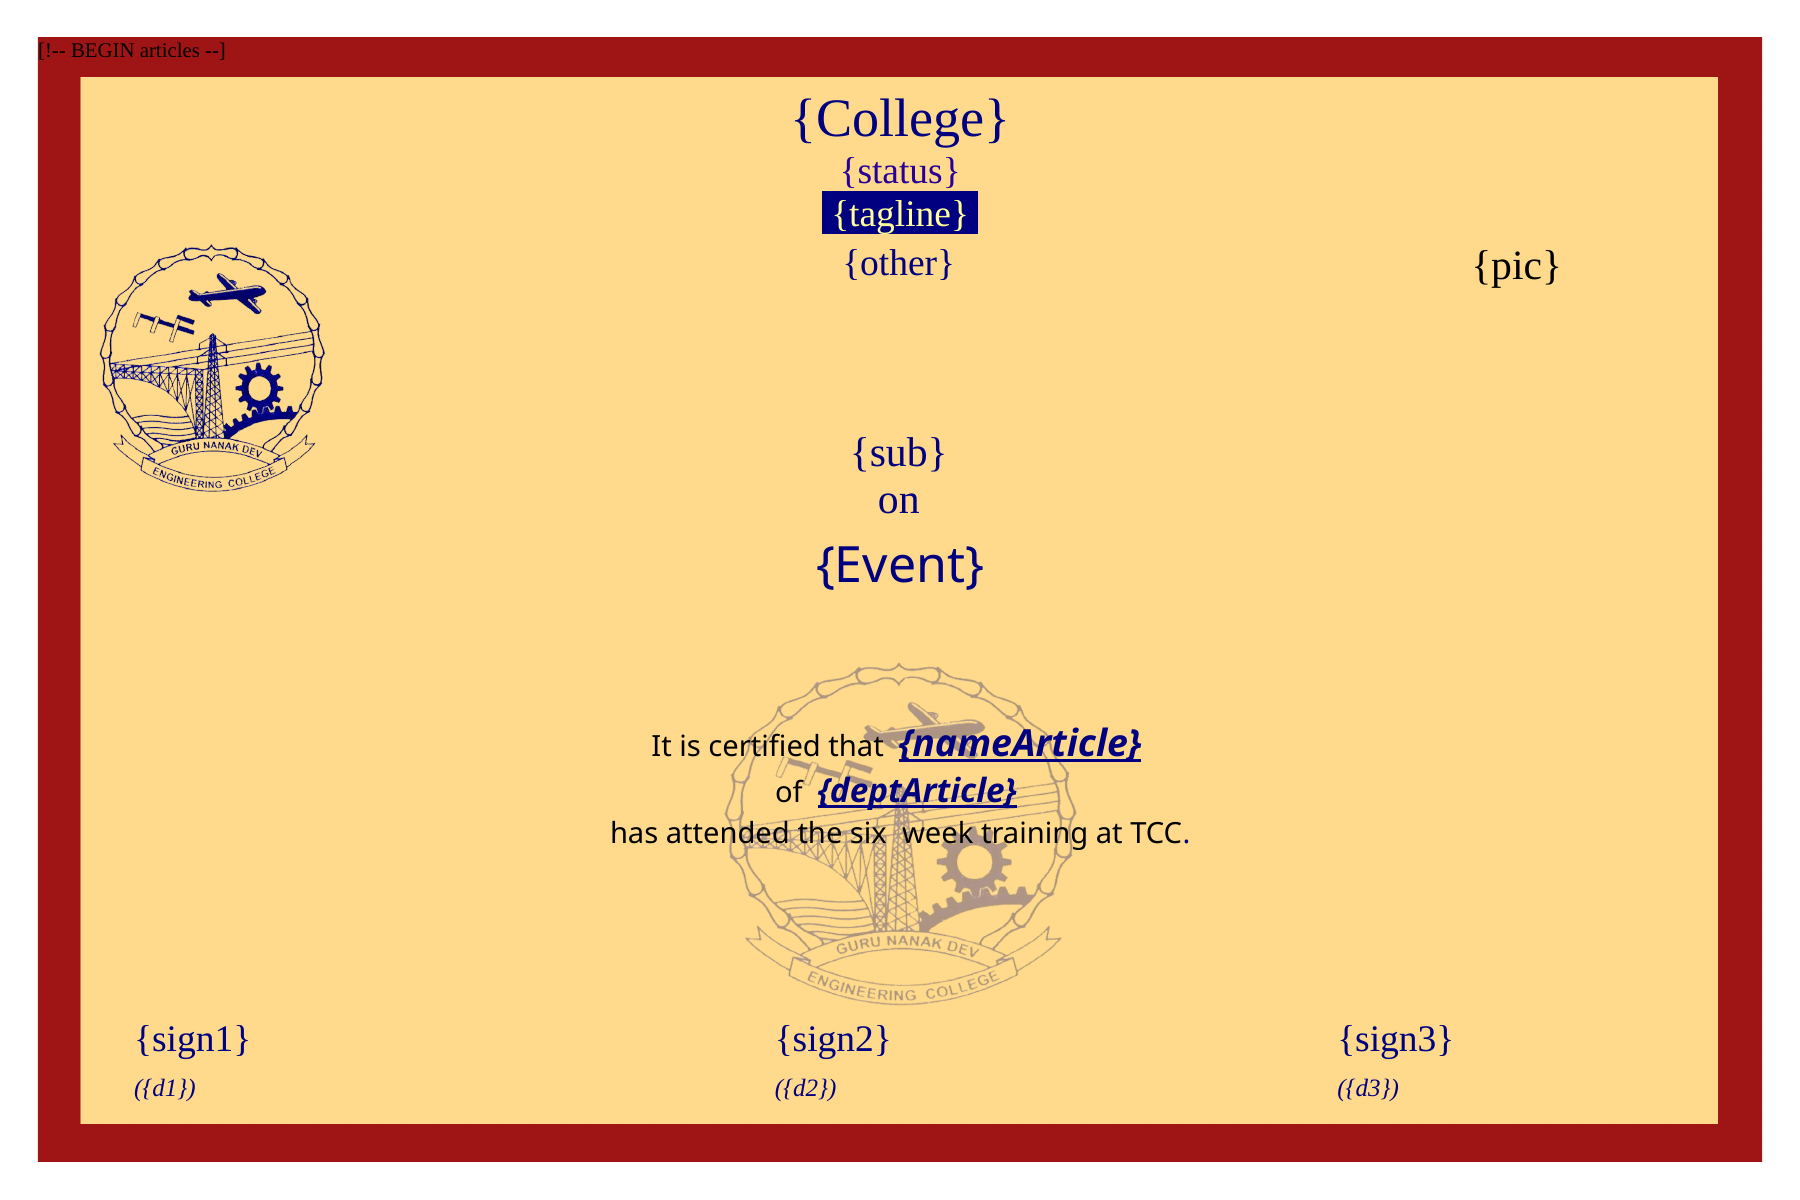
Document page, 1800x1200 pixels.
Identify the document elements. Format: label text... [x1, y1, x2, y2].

table_cell ({d3}) [1331, 1067, 1683, 1107]
table_header {sign2} [769, 1011, 1331, 1067]
table_cell ({d2}) [769, 1067, 1331, 1107]
table_header {pic} [1465, 235, 1702, 529]
text [!-- BEGIN articles --] [38, 38, 1762, 62]
text It is certified that {nameArticle} [38, 716, 1762, 767]
table_header {sign3} [1331, 1011, 1683, 1067]
table_header {other} {sub} on [332, 235, 1465, 529]
table_cell ({d1}) [128, 1067, 769, 1107]
table_header {sign1} [128, 1011, 769, 1067]
text {Event} [38, 529, 1762, 597]
text of {deptArticle} [38, 767, 1762, 812]
text has attended the six week training at TCC. [38, 812, 1762, 852]
text {tagline} [38, 191, 1762, 234]
table_header [95, 235, 332, 529]
picture [37, 37, 1763, 1162]
text {College} [38, 86, 1762, 148]
text {status} [38, 148, 1762, 191]
